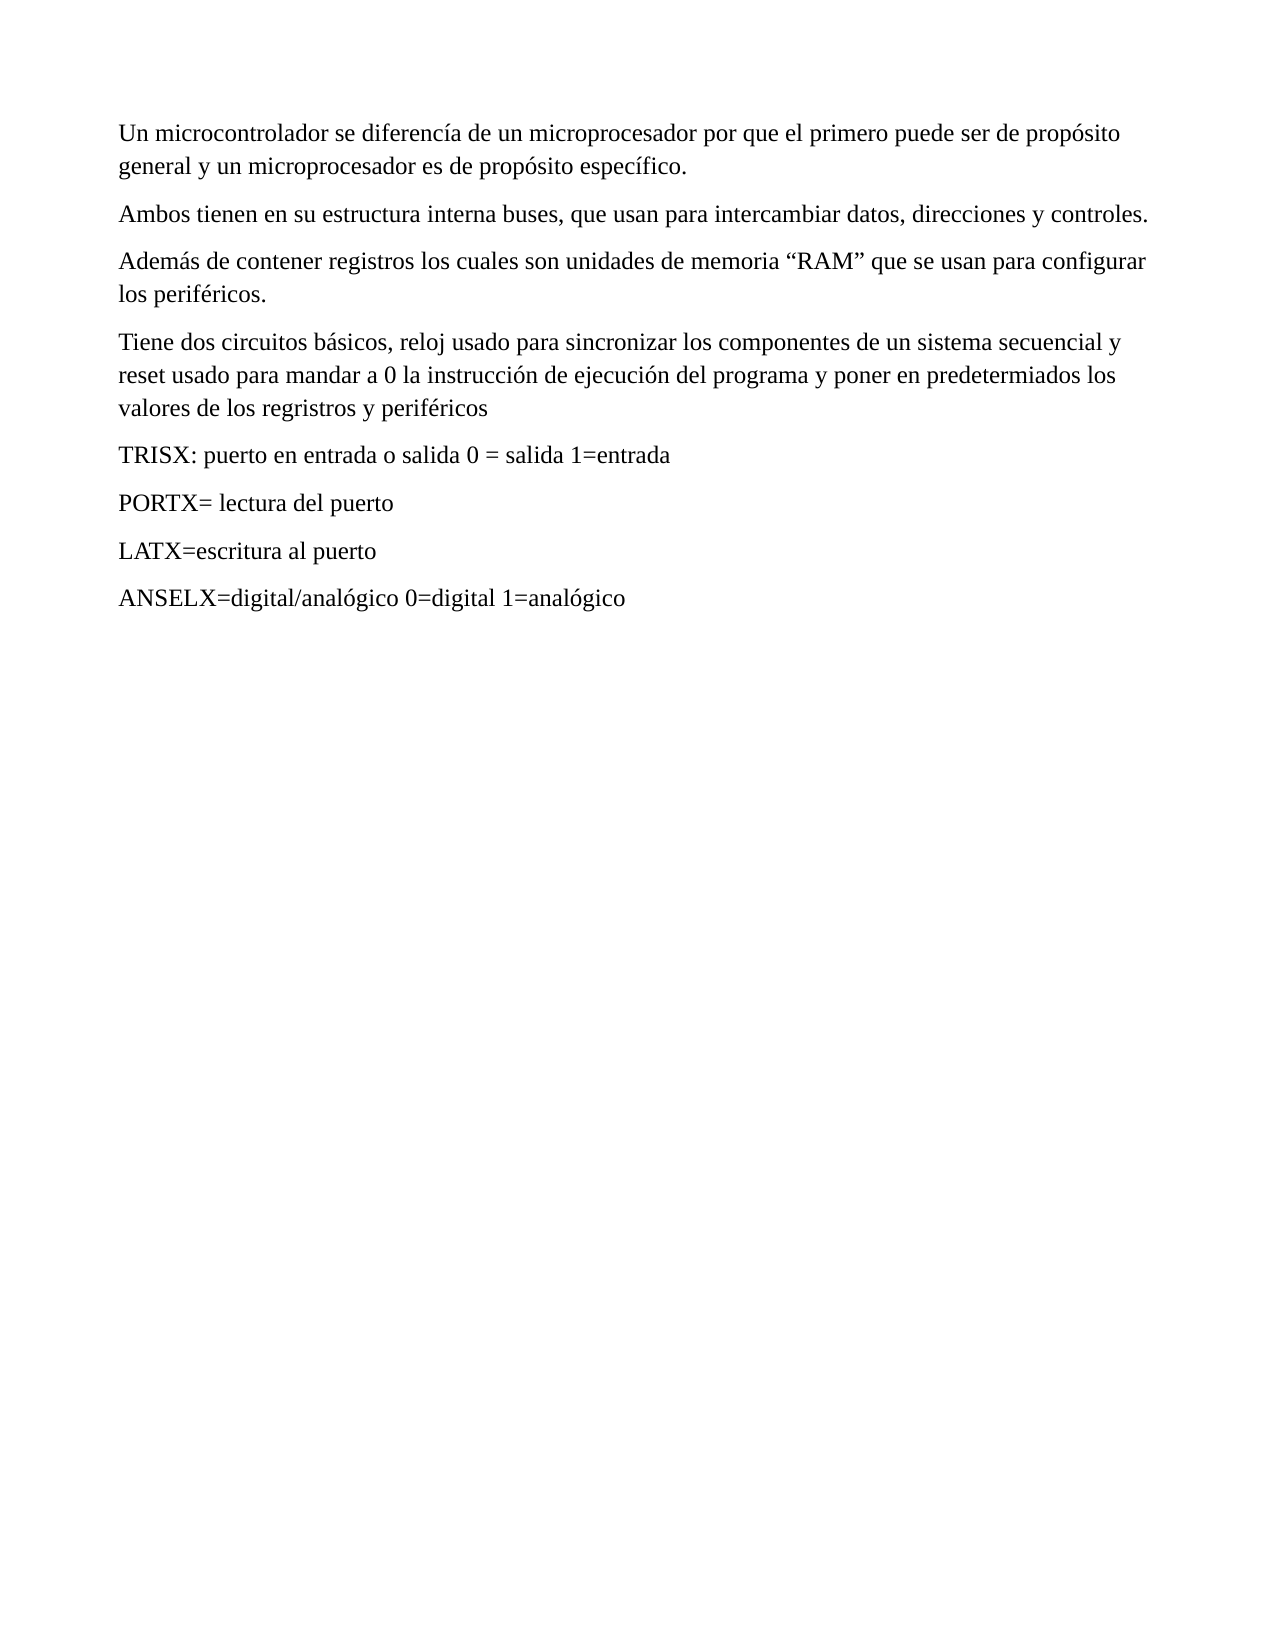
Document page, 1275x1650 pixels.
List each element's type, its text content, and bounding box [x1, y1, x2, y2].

text Ambos tienen en su estructura interna buses, que usan para intercambiar datos, direcciones y controles. [118, 199, 1157, 227]
text TRISX: puerto en entrada o salida 0 = salida 1=entrada [118, 441, 1157, 469]
text ANSELX=digital/analógico 0=digital 1=analógico [118, 583, 1157, 612]
text Además de contener registros los cuales son unidades de memoria “RAM” que se usan para configurar los periféricos. [118, 246, 1157, 308]
text Un microcontrolador se diferencía de un microprocesador por que el primero puede ser de propósito general y un microprocesador es de propósito específico. [118, 118, 1157, 180]
text Tiene dos circuitos básicos, reloj usado para sincronizar los componentes de un sistema secuencial y reset usado para mandar a 0 la instrucción de ejecución del programa y poner en predetermiados los valores de los regristros y periféricos [118, 327, 1157, 422]
text PORTX= lectura del puerto [118, 488, 1157, 517]
text LATX=escritura al puerto [118, 536, 1157, 564]
